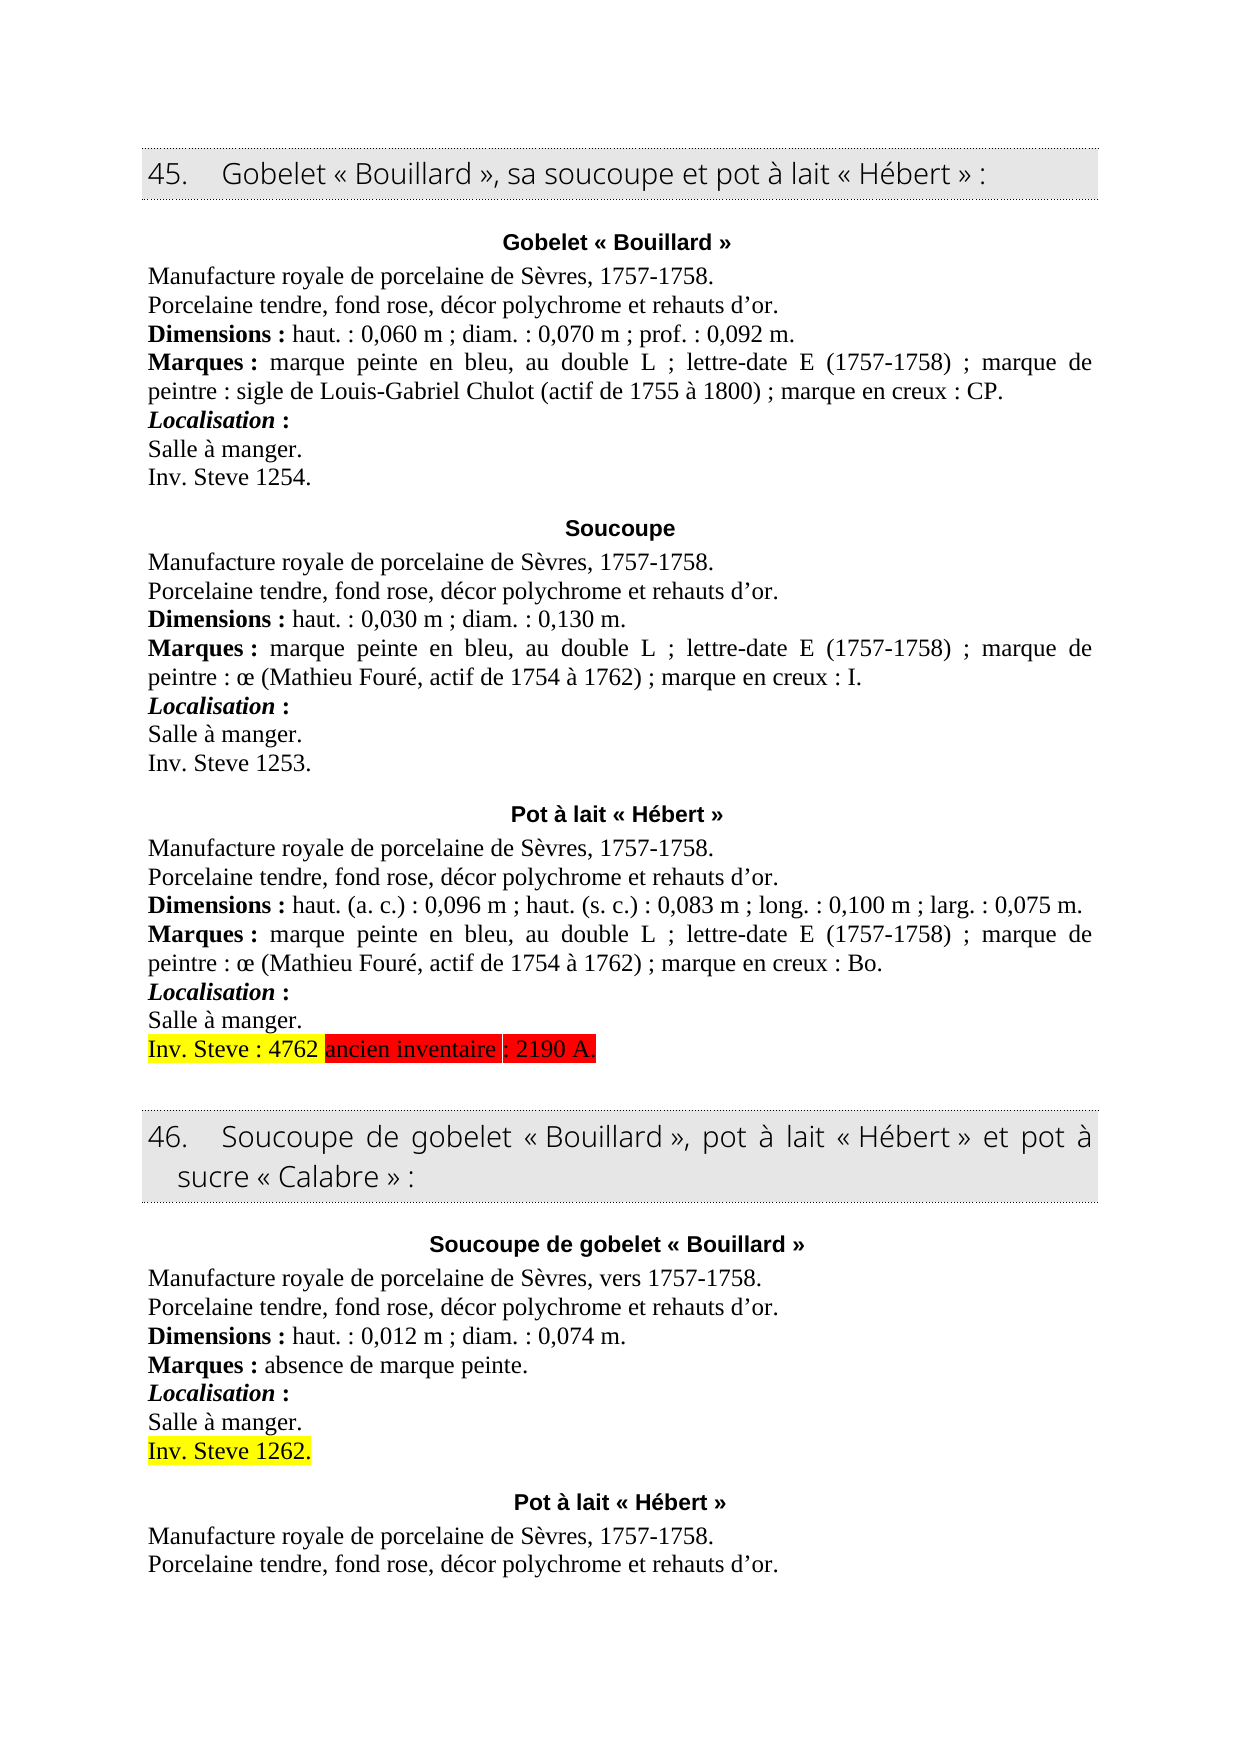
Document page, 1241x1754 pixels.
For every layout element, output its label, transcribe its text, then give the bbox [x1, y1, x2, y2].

text Dimensions : haut. : 0,012 m ; diam. : 0,074 m. [148, 1321, 1093, 1350]
text Dimensions : haut. : 0,030 m ; diam. : 0,130 m. [148, 604, 1093, 633]
text Localisation : [148, 1378, 1093, 1407]
subtitle Gobelet « Bouillard » [148, 229, 1093, 255]
subtitle Pot à lait « Hébert » [148, 1488, 1093, 1515]
text Manufacture royale de porcelaine de Sèvres, 1757-1758. [148, 547, 1093, 576]
text Manufacture royale de porcelaine de Sèvres, 1757-1758. [148, 833, 1093, 862]
text Porcelaine tendre, fond rose, décor polychrome et rehauts d’or. [148, 1549, 1093, 1578]
text Marques : marque peinte en bleu, au double L ; lettre-date E (1757-1758) ; marque de peintre : œ (Mathieu Fouré, actif de 1754 à 1762) ; marque en creux : I. [148, 633, 1093, 691]
text Inv. Steve 1254. [148, 462, 1093, 491]
text Localisation : [148, 691, 1093, 719]
text Manufacture royale de porcelaine de Sèvres, 1757-1758. [148, 261, 1093, 290]
text Dimensions : haut. : 0,060 m ; diam. : 0,070 m ; prof. : 0,092 m. [148, 319, 1093, 347]
text Porcelaine tendre, fond rose, décor polychrome et rehauts d’or. [148, 1292, 1093, 1321]
text Marques : marque peinte en bleu, au double L ; lettre-date E (1757-1758) ; marque de peintre : sigle de Louis-Gabriel Chulot (actif de 1755 à 1800) ; marque en creux : CP. [148, 347, 1093, 405]
text Porcelaine tendre, fond rose, décor polychrome et rehauts d’or. [148, 862, 1093, 891]
text Porcelaine tendre, fond rose, décor polychrome et rehauts d’or. [148, 290, 1093, 319]
text Inv. Steve 1262. [148, 1436, 1093, 1465]
text Localisation : [148, 405, 1093, 434]
text Salle à manger. [148, 719, 1093, 748]
text Dimensions : haut. (a. c.) : 0,096 m ; haut. (s. c.) : 0,083 m ; long. : 0,100 m ; larg. : 0,075 m. [148, 891, 1093, 919]
text Inv. Steve 1253. [148, 748, 1093, 777]
text Marques : marque peinte en bleu, au double L ; lettre-date E (1757-1758) ; marque de peintre : œ (Mathieu Fouré, actif de 1754 à 1762) ; marque en creux : Bo. [148, 919, 1093, 977]
text Salle à manger. [148, 1006, 1093, 1034]
subtitle Soucoupe [148, 515, 1093, 541]
subtitle Soucoupe de gobelet « Bouillard » [148, 1231, 1093, 1258]
text Porcelaine tendre, fond rose, décor polychrome et rehauts d’or. [148, 576, 1093, 604]
text Manufacture royale de porcelaine de Sèvres, vers 1757-1758. [148, 1263, 1093, 1292]
subtitle Gobelet « Bouillard », sa soucoupe et pot à lait « Hébert » : [142, 148, 1098, 199]
text Inv. Steve : 4762 ancien inventaire : 2190 A. [148, 1034, 1093, 1063]
text Manufacture royale de porcelaine de Sèvres, 1757-1758. [148, 1521, 1093, 1549]
subtitle Soucoupe de gobelet « Bouillard », pot à lait « Hébert » et pot à sucre « Calabre » : [142, 1110, 1098, 1202]
text Salle à manger. [148, 1407, 1093, 1436]
text Marques : absence de marque peinte. [148, 1350, 1093, 1378]
text Localisation : [148, 977, 1093, 1006]
subtitle Pot à lait « Hébert » [148, 801, 1093, 827]
text Salle à manger. [148, 434, 1093, 462]
